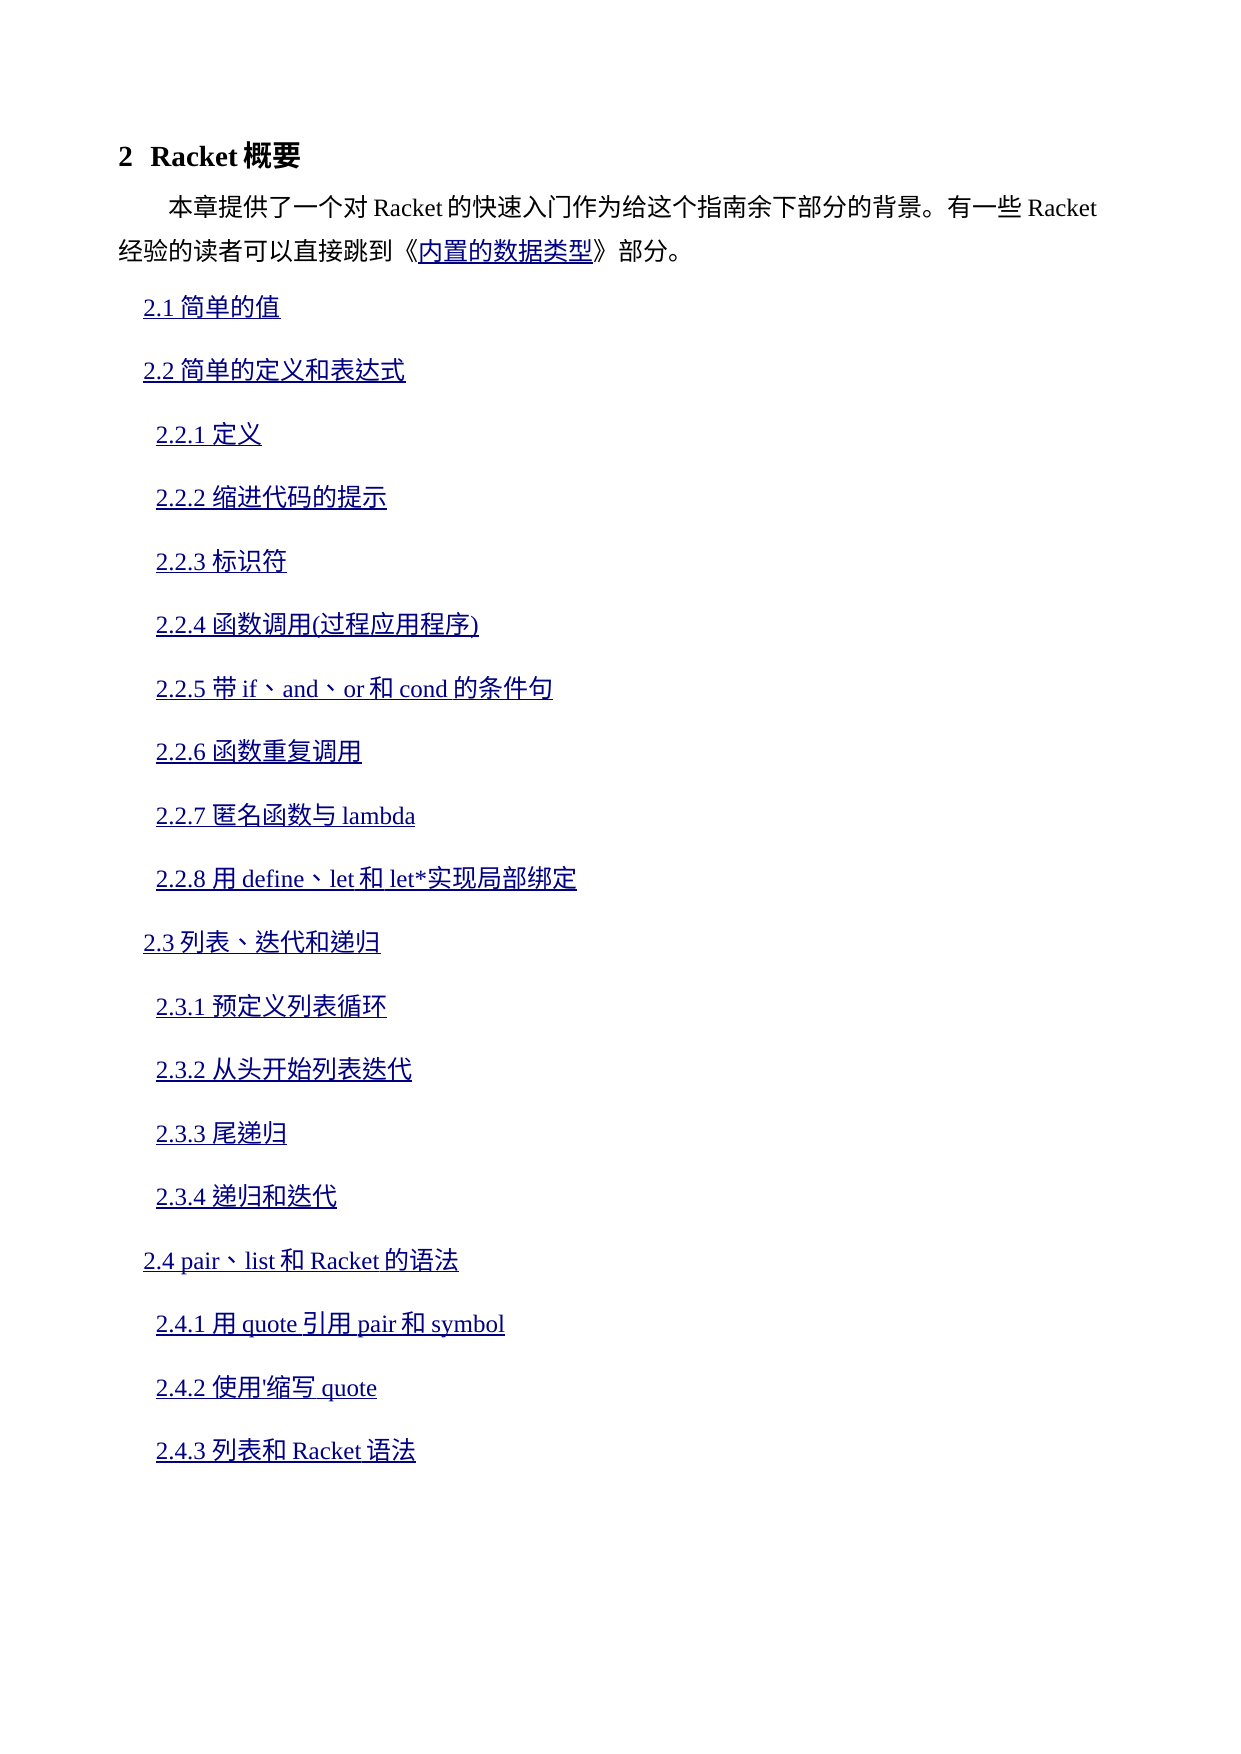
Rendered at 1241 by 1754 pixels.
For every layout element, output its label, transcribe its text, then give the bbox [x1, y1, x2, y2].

table_cell 2.2.6 函数重复调用 [118, 734, 678, 798]
table_cell 2.3.1 预定义列表循环 [118, 988, 678, 1052]
table_header 2.1 简单的值 [118, 289, 678, 353]
table_cell 2.3.3 尾递归 [118, 1115, 678, 1179]
table_cell 2.4.3 列表和Racket语法 [118, 1433, 678, 1497]
text 本章提供了一个对Racket的快速入门作为给这个指南余下部分的背景。有一些Racket经验的读者可以直接跳到《内置的数据类型》部分。 [118, 188, 1122, 267]
table_cell 2.4 pair、list和Racket的语法 [118, 1243, 678, 1306]
table_cell 2.3.4 递归和迭代 [118, 1179, 678, 1242]
table_cell 2.2 简单的定义和表达式 [118, 353, 678, 416]
table_cell 2.2.7 匿名函数与lambda [118, 798, 678, 861]
table_cell 2.4.2 使用'缩写quote [118, 1370, 678, 1433]
table_cell 2.4.1 用quote引用pair和symbol [118, 1306, 678, 1369]
table_cell 2.3.2 从头开始列表迭代 [118, 1052, 678, 1115]
table_cell 2.2.8 用define、let和let*实现局部绑定 [118, 861, 678, 925]
table_cell 2.2.5 带if、and、or和cond的条件句 [118, 671, 678, 734]
subtitle 2 Racket概要 [118, 133, 1122, 175]
table_cell 2.2.3 标识符 [118, 544, 678, 607]
table_cell 2.2.4 函数调用(过程应用程序) [118, 607, 678, 671]
table_cell 2.2.2 缩进代码的提示 [118, 480, 678, 543]
table_cell 2.3 列表、迭代和递归 [118, 925, 678, 988]
table_cell 2.2.1 定义 [118, 416, 678, 480]
